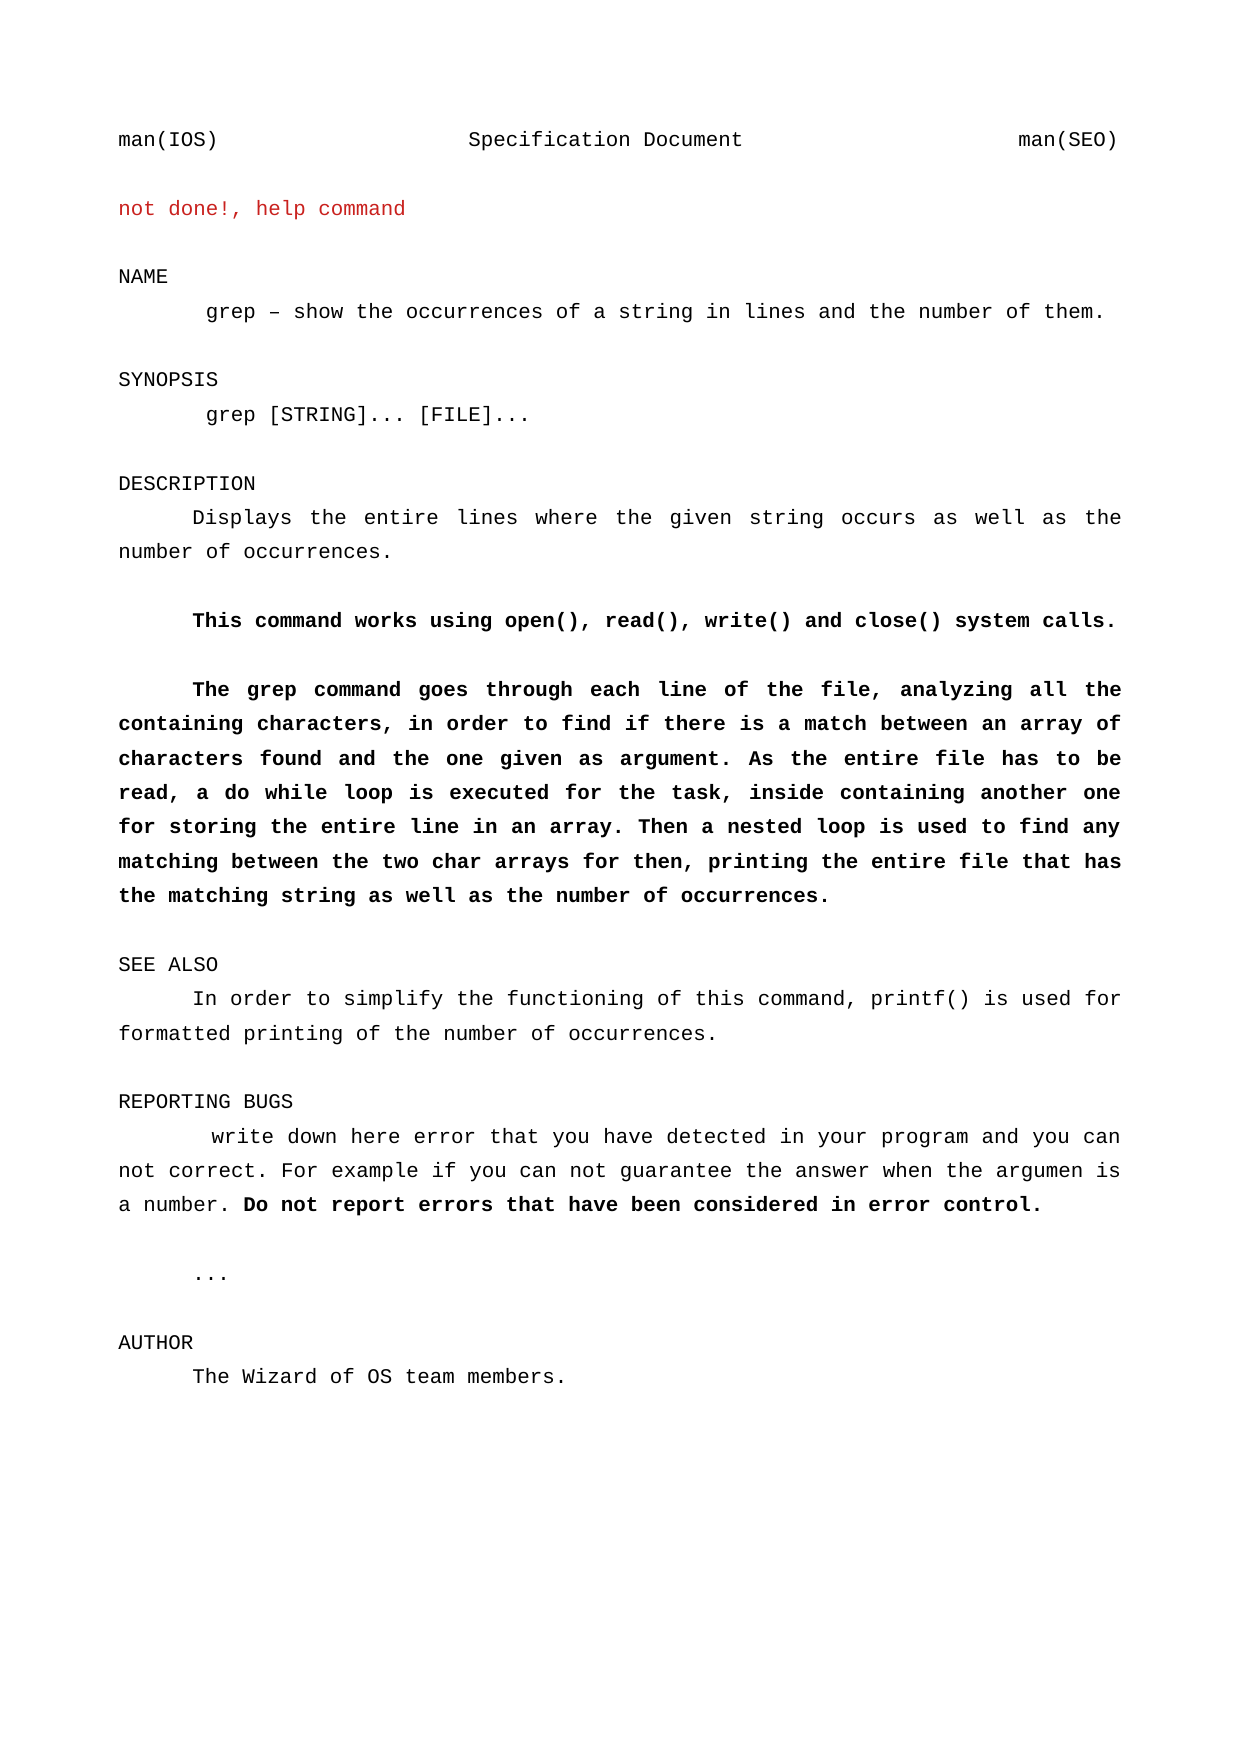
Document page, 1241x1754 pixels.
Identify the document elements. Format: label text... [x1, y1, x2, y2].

text SEE ALSO [118, 943, 1122, 977]
text man(IOS) Specification Document man(SEO) [118, 118, 1122, 152]
text The Wizard of OS team members. [118, 1356, 1122, 1390]
text SYNOPSIS [118, 359, 1122, 393]
text write down here error that you have detected in your program and you can not correct. For example if you can not guarantee the answer when the argumen is a number. Do not report errors that have been considered in error control. [118, 1115, 1122, 1218]
text grep [STRING]... [FILE]... [118, 393, 1122, 427]
text not done!, help command [118, 187, 1122, 221]
text AUTHOR [118, 1321, 1122, 1356]
text NAME [118, 256, 1122, 290]
text ... [118, 1252, 1122, 1287]
text grep – show the occurrences of a string in lines and the number of them. [118, 290, 1122, 324]
text In order to simplify the functioning of this command, printf() is used for formatted printing of the number of occurrences. [118, 977, 1122, 1046]
text Displays the entire lines where the given string occurs as well as the number of occurrences. [118, 496, 1122, 565]
text REPORTING BUGS [118, 1081, 1122, 1115]
text The grep command goes through each line of the file, analyzing all the containing characters, in order to find if there is a match between an array of characters found and the one given as argument. As the entire file has to be read, a do while loop is executed for the task, inside containing another one for storing the entire line in an array. Then a nested loop is used to find any matching between the two char arrays for then, printing the entire file that has the matching string as well as the number of occurrences. [118, 668, 1122, 909]
text DESCRIPTION [118, 462, 1122, 496]
text This command works using open(), read(), write() and close() system calls. [118, 599, 1122, 634]
